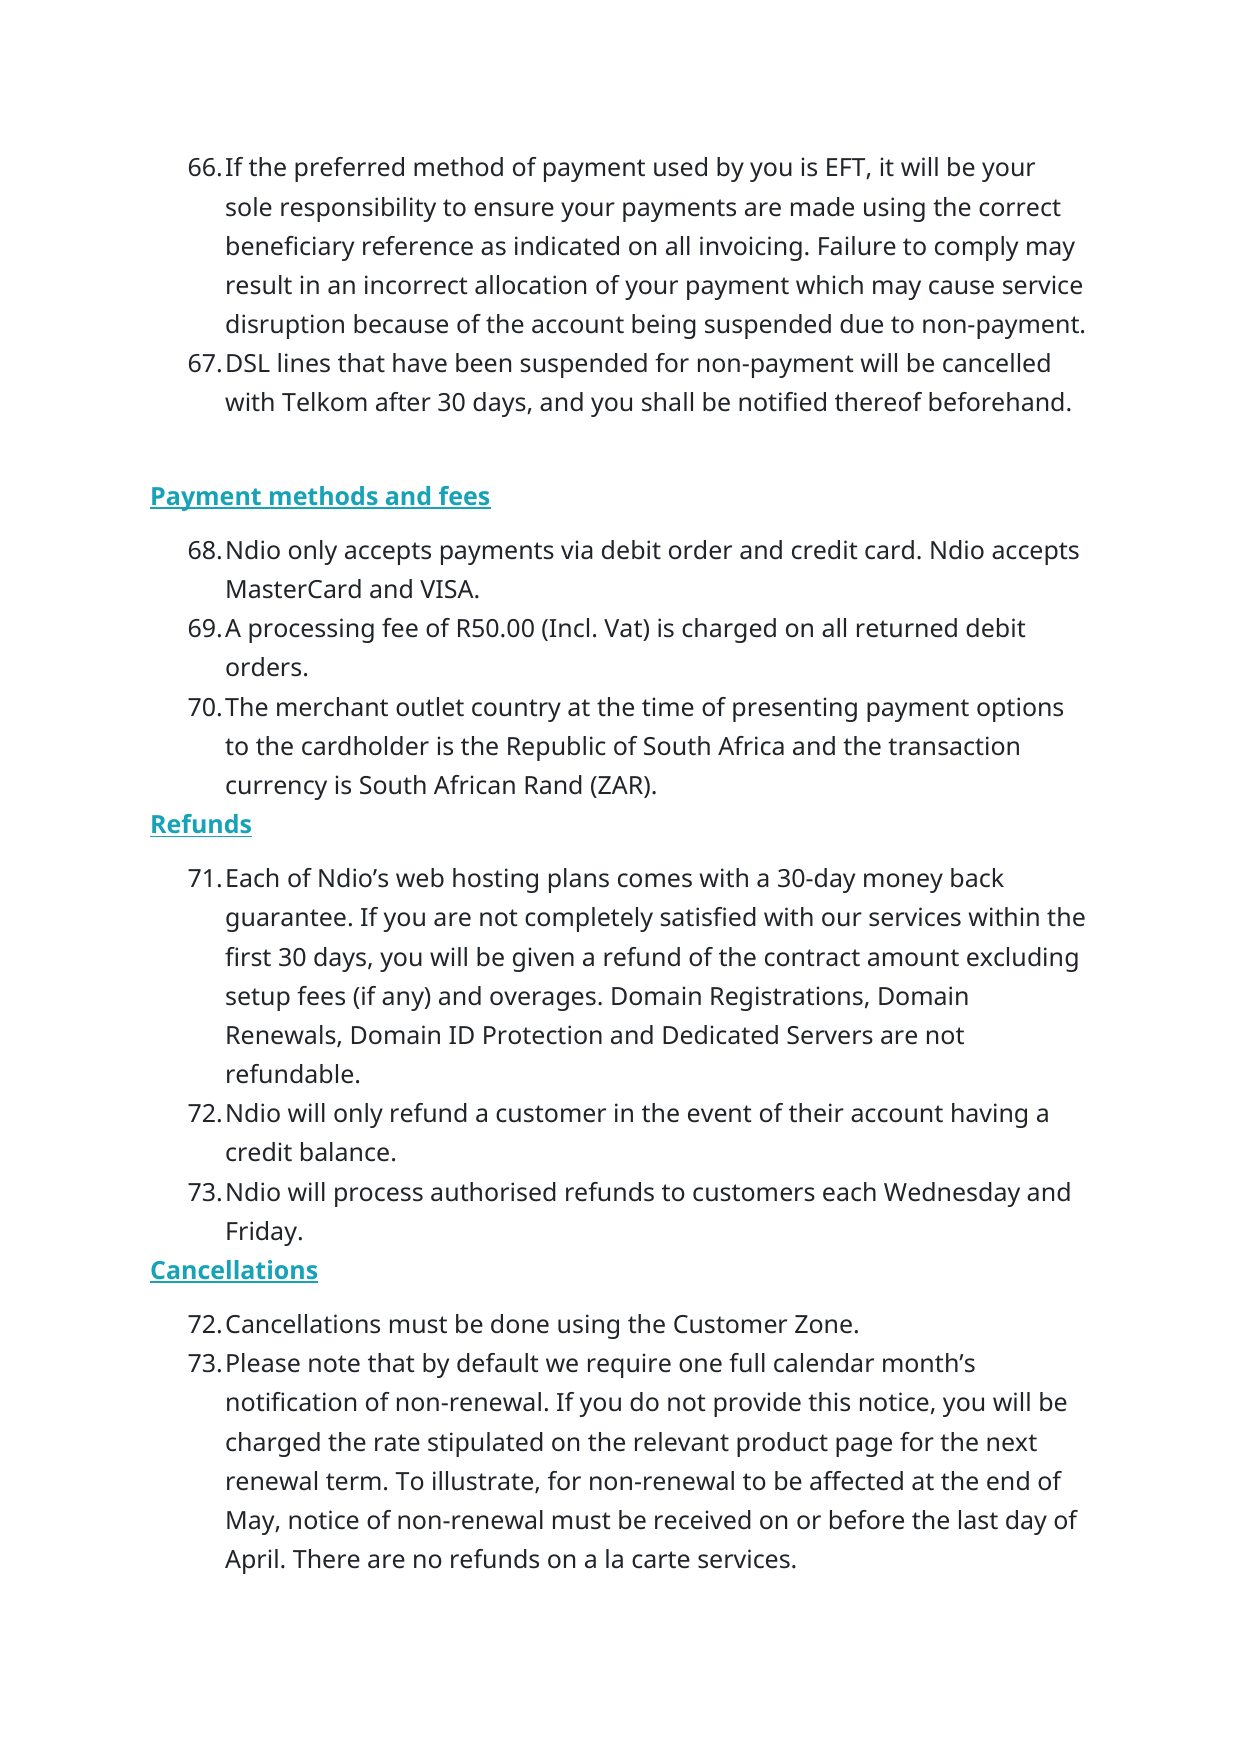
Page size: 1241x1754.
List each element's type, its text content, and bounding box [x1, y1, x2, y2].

text Payment methods and fees [150, 478, 1090, 512]
list Ndio only accepts payments via debit order and credit card. Ndio accepts MasterCard and VISA. [187, 532, 1090, 606]
text Cancellations [150, 1252, 1090, 1287]
list The merchant outlet country at the time of presenting payment options to the cardholder is the Republic of South Africa and the transaction currency is South African Rand (ZAR). [187, 689, 1090, 802]
list DSL lines that have been suspended for non-payment will be cancelled with Telkom after 30 days, and you shall be notified thereof beforehand. [187, 346, 1090, 419]
list A processing fee of R50.00 (Incl. Vat) is charged on all returned debit orders. [187, 611, 1090, 684]
text Refunds [150, 807, 1090, 841]
list Cancellations must be done using the Customer Zone. [187, 1307, 1090, 1341]
list If the preferred method of payment used by you is EFT, it will be your sole responsibility to ensure your payments are made using the correct beneficiary reference as indicated on all invoicing. Failure to comply may result in an incorrect allocation of your payment which may cause service disruption because of the account being suspended due to non-payment. [187, 150, 1090, 341]
list Ndio will only refund a customer in the event of their account having a credit balance. [187, 1096, 1090, 1169]
list Please note that by default we require one full calendar month’s notification of non-renewal. If you do not provide this notice, you will be charged the rate stipulated on the relevant product page for the next renewal term. To illustrate, for non-renewal to be affected at the end of May, notice of non-renewal must be received on or before the last day of April. There are no refunds on a la carte services. [187, 1346, 1090, 1576]
list Ndio will process authorised refunds to customers each Wednesday and Friday. [187, 1174, 1090, 1247]
list Each of Ndio’s web hosting plans comes with a 30-day money back guarantee. If you are not completely satisfied with our services within the first 30 days, you will be given a refund of the contract amount excluding setup fees (if any) and overages. Domain Registrations, Domain Renewals, Domain ID Protection and Dedicated Servers are not refundable. [187, 861, 1090, 1091]
